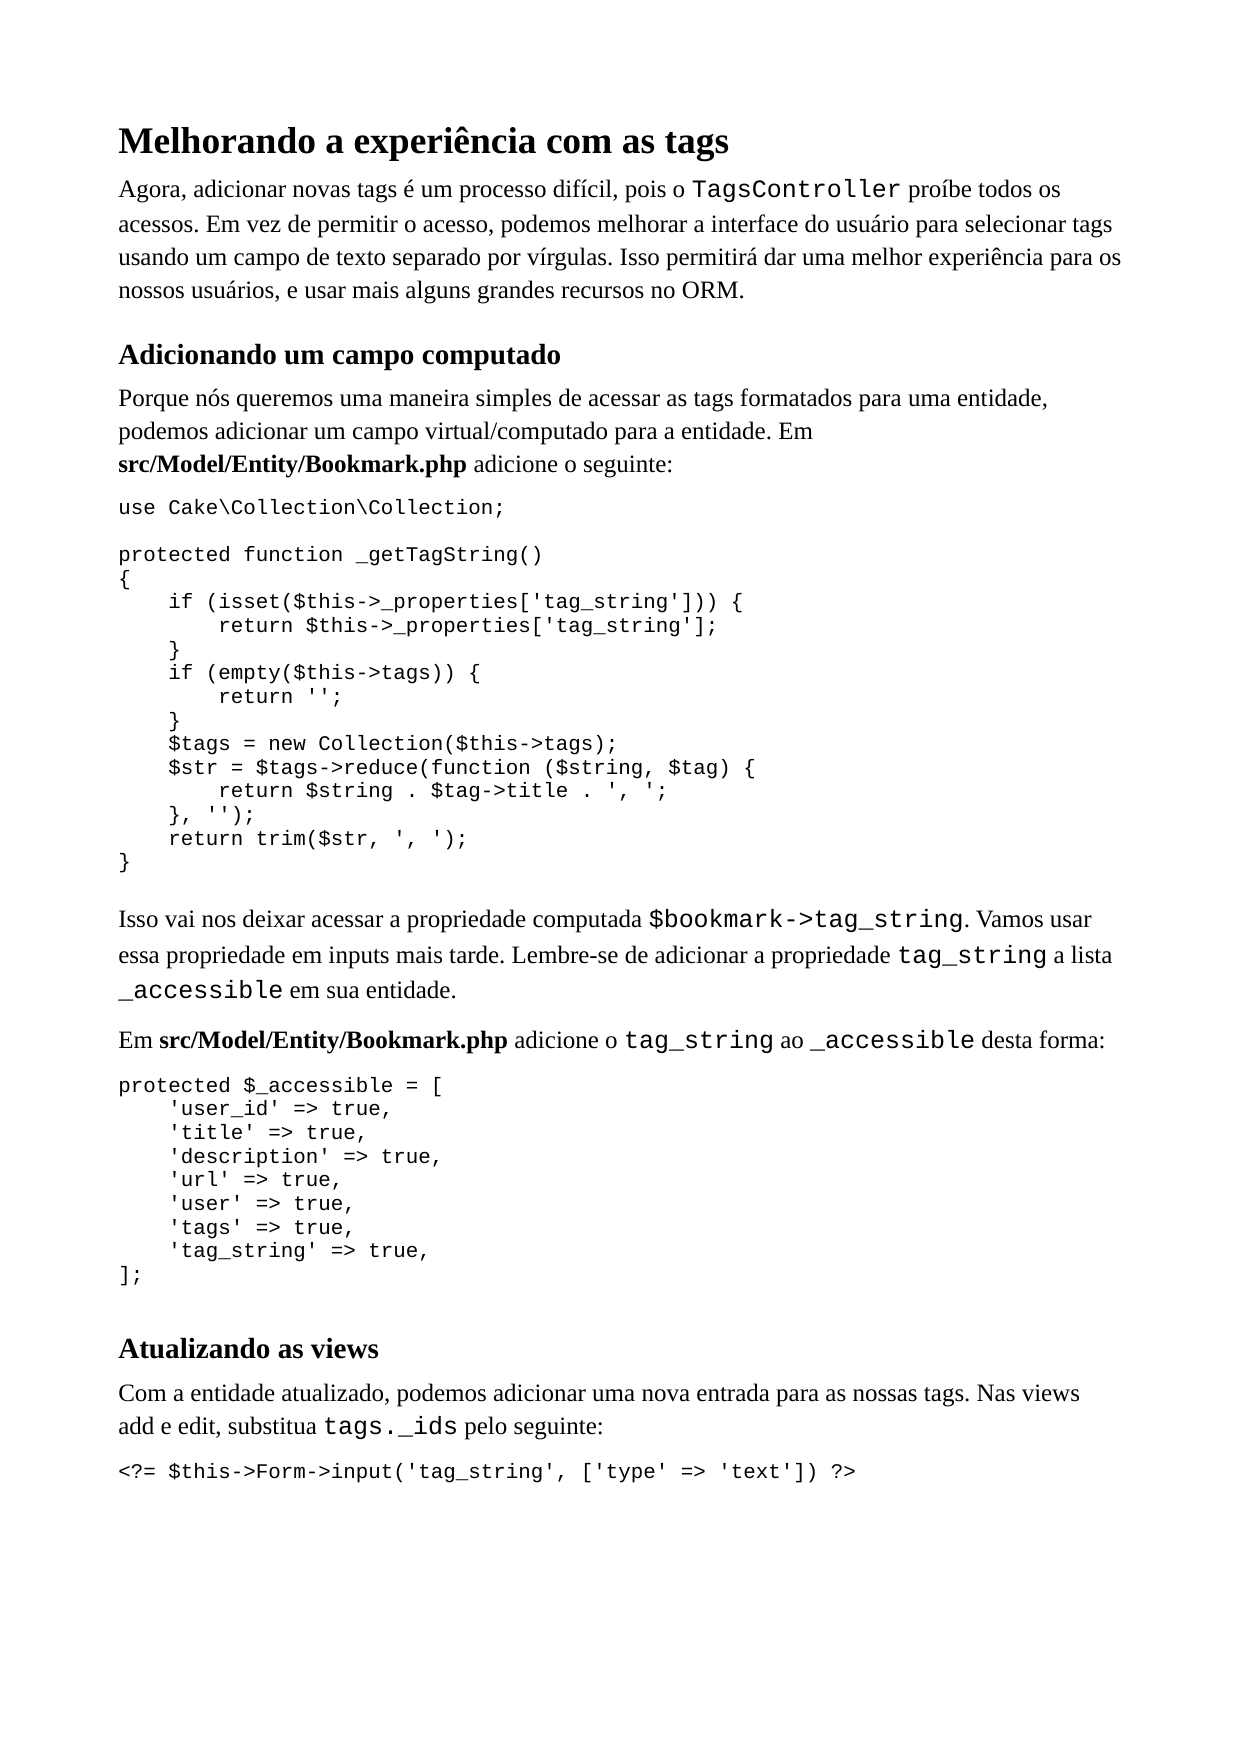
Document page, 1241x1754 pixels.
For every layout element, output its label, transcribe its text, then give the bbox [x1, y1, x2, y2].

text Porque nós queremos uma maneira simples de acessar as tags formatados para uma entidade, podemos adicionar um campo virtual/computado para a entidade. Em src/Model/Entity/Bookmark.php adicione o seguinte: [118, 383, 1122, 478]
text return ''; [118, 686, 1122, 709]
text } [118, 851, 1122, 875]
text protected function _getTagString() [118, 544, 1122, 568]
text ]; [118, 1264, 1122, 1288]
text Agora, adicionar novas tags é um processo difícil, pois o TagsController proíbe todos os acessos. Em vez de permitir o acesso, podemos melhorar a interface do usuário para selecionar tags usando um campo de texto separado por vírgulas. Isso permitirá dar uma melhor experiência para os nossos usuários, e usar mais alguns grandes recursos no ORM. [118, 174, 1122, 304]
text Em src/Model/Entity/Bookmark.php adicione o tag_string ao _accessible desta forma: [118, 1025, 1122, 1056]
text 'description' => true, [118, 1146, 1122, 1169]
text 'url' => true, [118, 1169, 1122, 1193]
text 'user_id' => true, [118, 1098, 1122, 1122]
text 'tag_string' => true, [118, 1240, 1122, 1264]
text } [118, 709, 1122, 733]
text } [118, 639, 1122, 662]
subtitle Atualizando as views [118, 1332, 1122, 1365]
text return $this->_properties['tag_string']; [118, 615, 1122, 639]
text return $string . $tag->title . ', '; [118, 781, 1122, 804]
text Isso vai nos deixar acessar a propriedade computada $bookmark->tag_string. Vamos usar essa propriedade em inputs mais tarde. Lembre-se de adicionar a propriedade tag_string a lista _accessible em sua entidade. [118, 904, 1122, 1006]
text $str = $tags->reduce(function ($string, $tag) { [118, 757, 1122, 781]
text return trim($str, ', '); [118, 828, 1122, 851]
text 'title' => true, [118, 1122, 1122, 1146]
text $tags = new Collection($this->tags); [118, 733, 1122, 757]
text { [118, 568, 1122, 591]
text }, ''); [118, 804, 1122, 828]
subtitle Adicionando um campo computado [118, 337, 1122, 371]
subtitle Melhorando a experiência com as tags [118, 118, 1122, 161]
text if (empty($this->tags)) { [118, 662, 1122, 686]
text <?= $this->Form->input('tag_string', ['type' => 'text']) ?> [118, 1461, 1122, 1484]
text if (isset($this->_properties['tag_string'])) { [118, 591, 1122, 615]
text protected $_accessible = [ [118, 1075, 1122, 1098]
text use Cake\Collection\Collection; [118, 497, 1122, 520]
text 'user' => true, [118, 1193, 1122, 1217]
text Com a entidade atualizado, podemos adicionar uma nova entrada para as nossas tags. Nas views add e edit, substitua tags._ids pelo seguinte: [118, 1378, 1122, 1442]
text 'tags' => true, [118, 1217, 1122, 1240]
